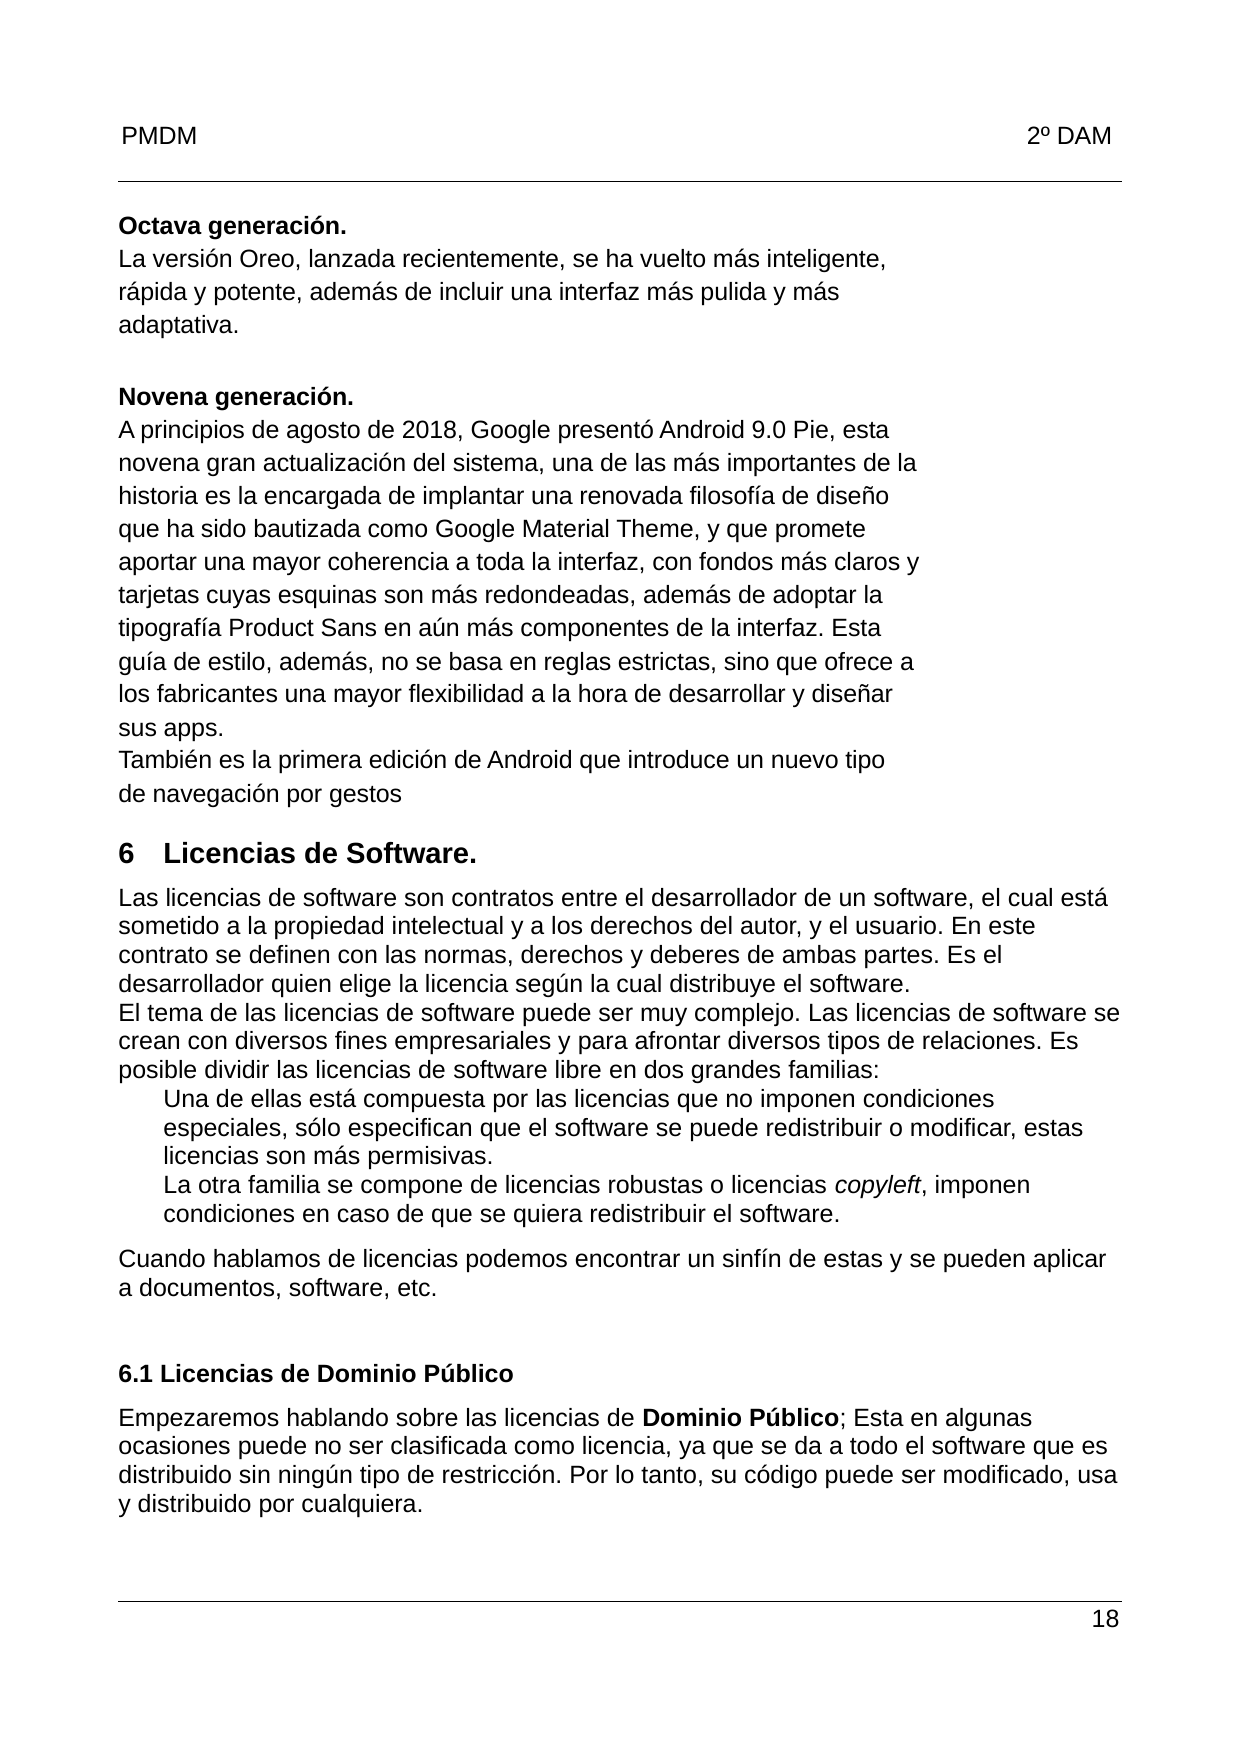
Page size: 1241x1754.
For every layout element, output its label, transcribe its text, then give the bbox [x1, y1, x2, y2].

subtitle 6.1 Licencias de Dominio Público [118, 1351, 1122, 1390]
text historia es la encargada de implantar una renovada filosofía de diseño [118, 481, 1093, 510]
text los fabricantes una mayor flexibilidad a la hora de desarrollar y diseñar [118, 679, 1093, 708]
text rápida y potente, además de incluir una interfaz más pulida y más [118, 277, 1093, 306]
text novena gran actualización del sistema, una de las más importantes de la [118, 448, 1093, 477]
text El tema de las licencias de software puede ser muy complejo. Las licencias de software se crean con diversos fines empresariales y para afrontar diversos tipos de relaciones. Es posible dividir las licencias de software libre en dos grandes familias: [118, 998, 1122, 1084]
text guía de estilo, además, no se basa en reglas estrictas, sino que ofrece a [118, 646, 1093, 675]
text aportar una mayor coherencia a toda la interfaz, con fondos más claros y [118, 547, 1093, 576]
text sus apps. [118, 712, 1093, 741]
list Una de ellas está compuesta por las licencias que no imponen condiciones especiales, sólo especifican que el software se puede redistribuir o modificar, estas licencias son más permisivas. [118, 1084, 1122, 1170]
text También es la primera edición de Android que introduce un nuevo tipo [118, 746, 1093, 774]
text Cuando hablamos de licencias podemos encontrar un sinfín de estas y se pueden aplicar a documentos, software, etc. [118, 1244, 1122, 1302]
text A principios de agosto de 2018, Google presentó Android 9.0 Pie, esta [118, 415, 1093, 444]
text que ha sido bautizada como Google Material Theme, y que promete [118, 514, 1093, 543]
text tarjetas cuyas esquinas son más redondeadas, además de adoptar la [118, 580, 1093, 609]
text Las licencias de software son contratos entre el desarrollador de un software, el cual está sometido a la propiedad intelectual y a los derechos del autor, y el usuario. En este contrato se definen con las normas, derechos y deberes de ambas partes. Es el desarrollador quien elige la licencia según la cual distribuye el software. [118, 883, 1122, 998]
text adaptativa. [118, 310, 1093, 339]
list La otra familia se compone de licencias robustas o licencias copyleft, imponen condiciones en caso de que se quiera redistribuir el software. [118, 1170, 1122, 1228]
text Empezaremos hablando sobre las licencias de Dominio Público; Esta en algunas ocasiones puede no ser clasificada como licencia, ya que se da a todo el software que es distribuido sin ningún tipo de restricción. Por lo tanto, su código puede ser modificado, usa y distribuido por cualquiera. [118, 1402, 1122, 1517]
text Novena generación. [118, 382, 1093, 411]
text de navegación por gestos [118, 778, 1093, 807]
text tipografía Product Sans en aún más componentes de la interfaz. Esta [118, 613, 1093, 642]
text Octava generación. [118, 211, 1093, 240]
text La versión Oreo, lanzada recientemente, se ha vuelto más inteligente, [118, 244, 1093, 273]
subtitle Licencias de Software. [118, 837, 1122, 870]
